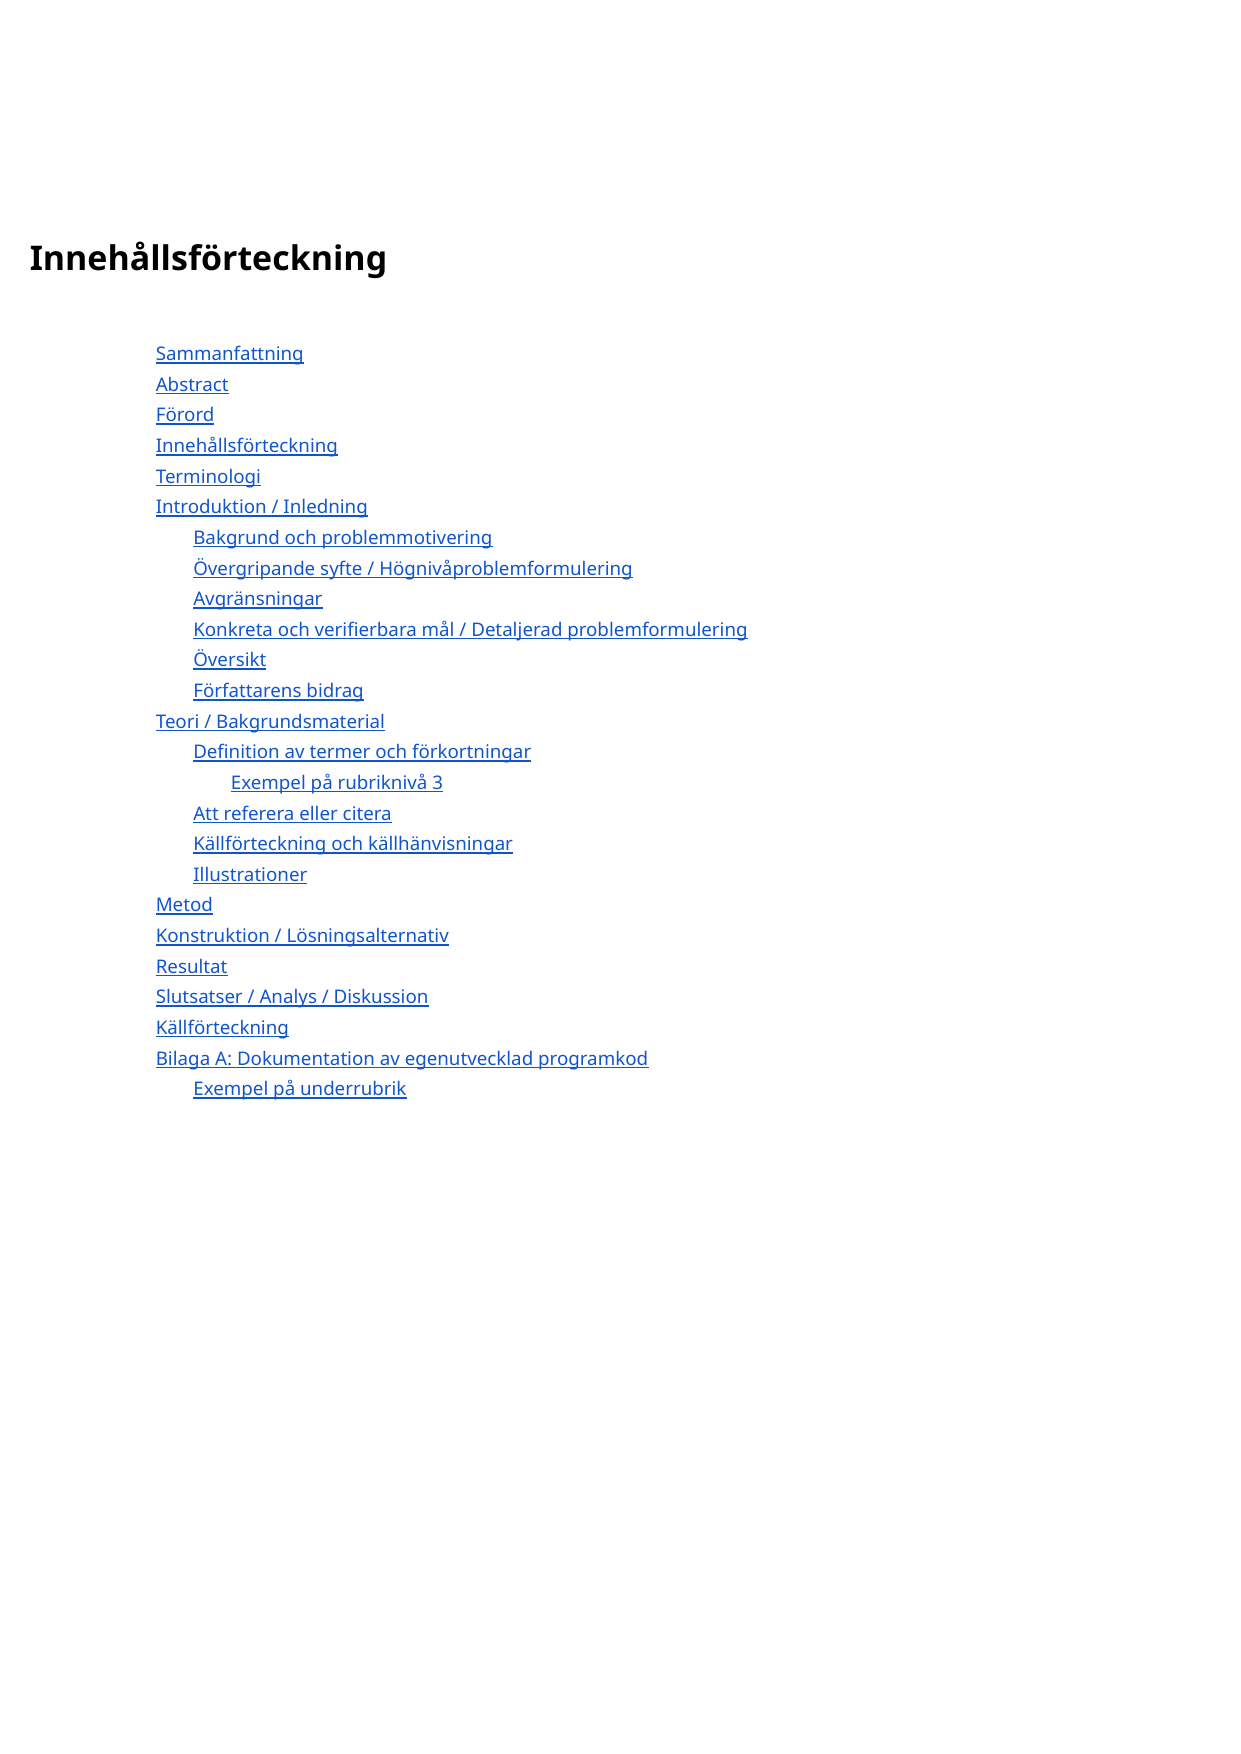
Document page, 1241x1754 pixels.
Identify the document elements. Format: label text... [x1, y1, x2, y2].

text Förord [156, 402, 1122, 427]
text Exempel på rubriknivå 3 [231, 769, 1122, 795]
text Slutsatser / Analys / Diskussion [156, 984, 1122, 1009]
subtitle Innehållsförteckning [29, 234, 1122, 281]
text Konkreta och verifierbara mål / Detaljerad problemformulering [193, 616, 1122, 642]
text Metod [156, 892, 1122, 917]
text Källförteckning [156, 1014, 1122, 1040]
text Bilaga A: Dokumentation av egenutvecklad programkod [156, 1045, 1122, 1070]
text Terminologi [156, 463, 1122, 488]
text Innehållsförteckning [156, 432, 1122, 458]
text Konstruktion / Lösningsalternativ [156, 922, 1122, 948]
text Källförteckning och källhänvisningar [193, 831, 1122, 856]
text Introduktion / Inledning [156, 494, 1122, 519]
text Sammanfattning [156, 341, 1122, 366]
text Översikt [193, 647, 1122, 672]
text Teori / Bakgrundsmaterial [156, 708, 1122, 733]
text Definition av termer och förkortningar [193, 739, 1122, 764]
text Avgränsningar [193, 586, 1122, 611]
text Illustrationer [193, 861, 1122, 887]
text Övergripande syfte / Högnivåproblemformulering [193, 555, 1122, 580]
text Resultat [156, 953, 1122, 978]
text Författarens bidrag [193, 677, 1122, 703]
text Exempel på underrubrik [193, 1076, 1122, 1101]
text Bakgrund och problemmotivering [193, 524, 1122, 550]
text Att referera eller citera [193, 800, 1122, 825]
text Abstract [156, 371, 1122, 397]
